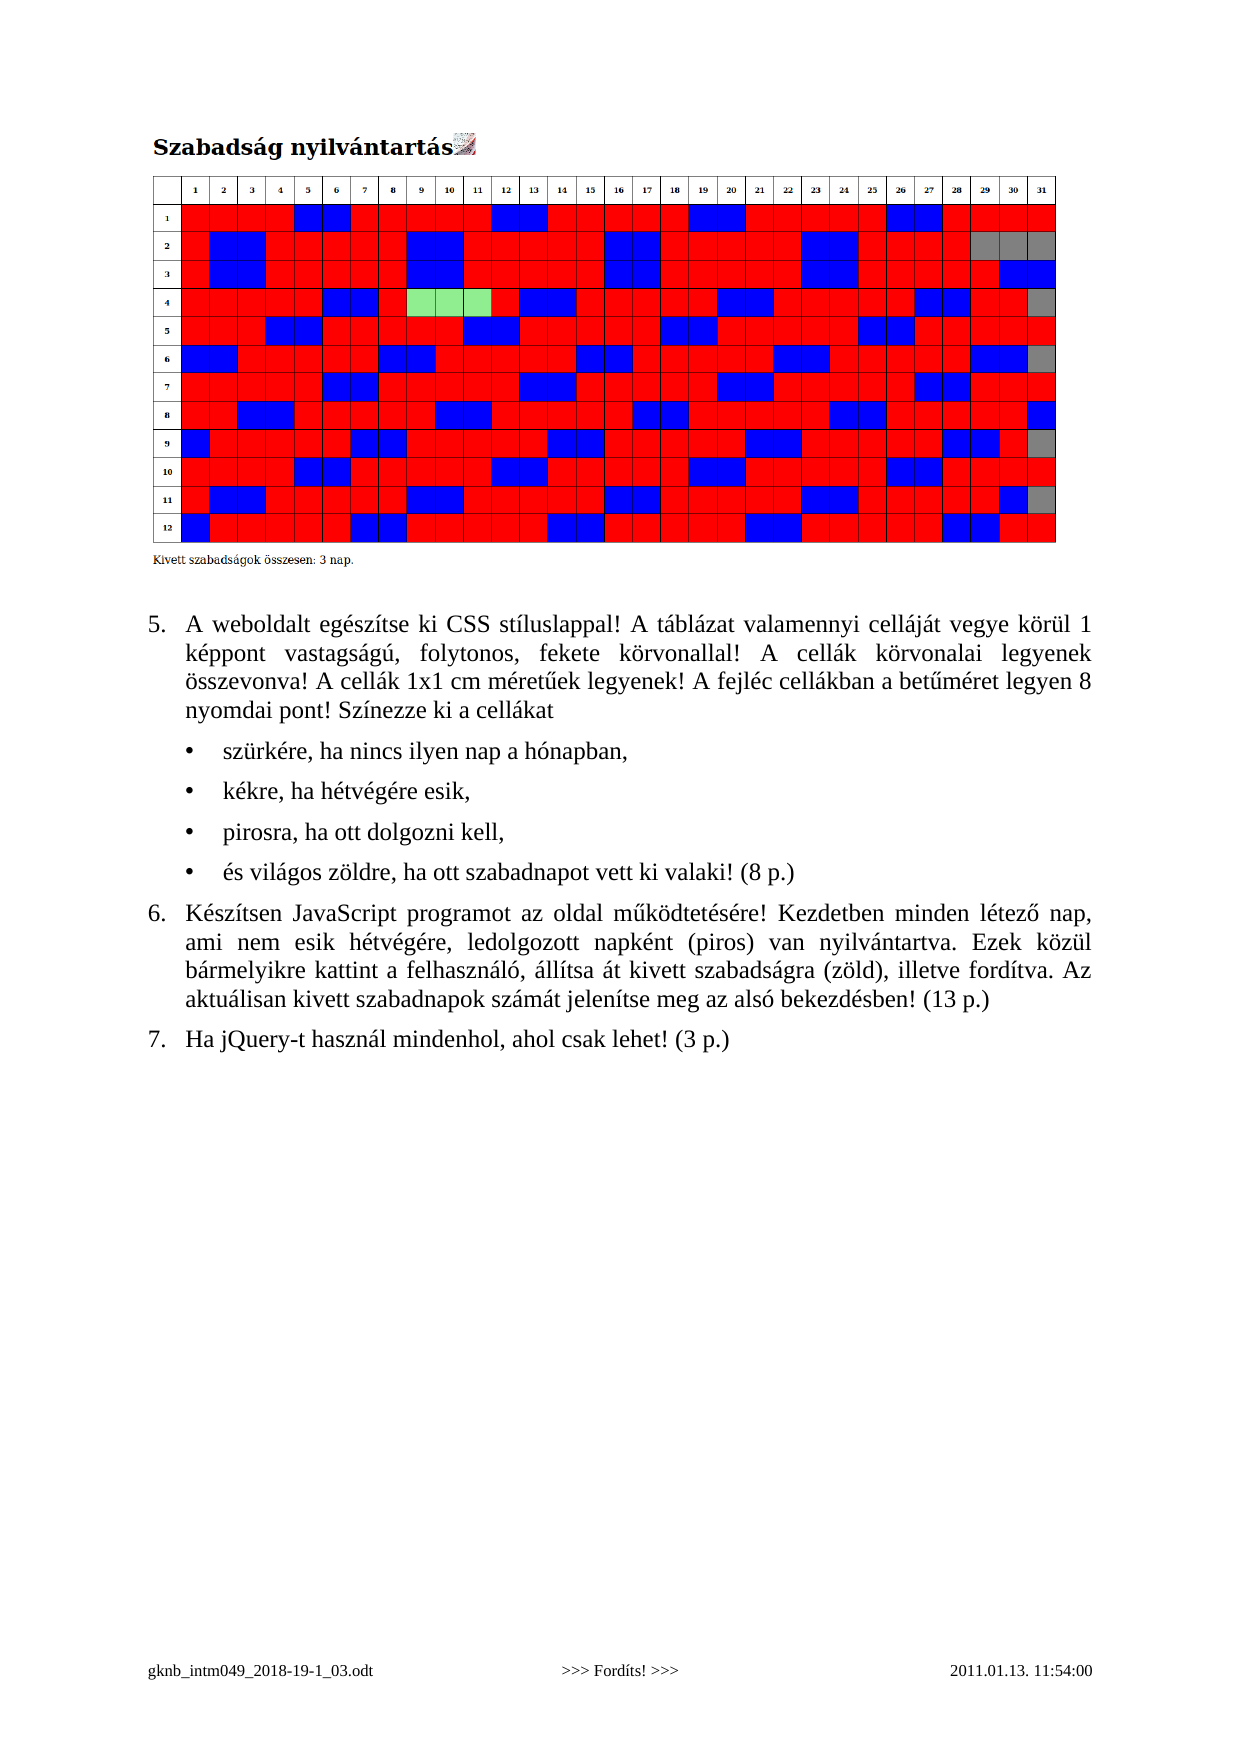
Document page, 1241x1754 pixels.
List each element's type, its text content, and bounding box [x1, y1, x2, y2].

list kékre, ha hétvégére esik, [185, 776, 1093, 805]
list szürkére, ha nincs ilyen nap a hónapban, [185, 736, 1093, 764]
list Készítsen JavaScript programot az oldal működtetésére! Kezdetben minden létező nap, ami nem esik hétvégére, ledolgozott napként (piros) van nyilvántartva. Ezek közül bármelyikre kattint a felhasználó, állítsa át kivett szabadságra (zöld), illetve fordítva. Az aktuálisan kivett szabadnapok számát jelenítse meg az alsó bekezdésben! (13 p.) [148, 898, 1093, 1013]
list Ha jQuery-t használ mindenhol, ahol csak lehet! (3 p.) [148, 1024, 1093, 1082]
list és világos zöldre, ha ott szabadnapot vett ki valaki! (8 p.) [185, 857, 1093, 886]
picture [147, 118, 1093, 609]
list A weboldalt egészítse ki CSS stíluslappal! A táblázat valamennyi celláját vegye körül 1 képpont vastagságú, folytonos, fekete körvonallal! A cellák körvonalai legyenek összevonva! A cellák 1x1 cm méretűek legyenek! A fejléc cellákban a betűméret legyen 8 nyomdai pont! Színezze ki a cellákat [148, 609, 1093, 724]
list pirosra, ha ott dolgozni kell, [185, 817, 1093, 846]
